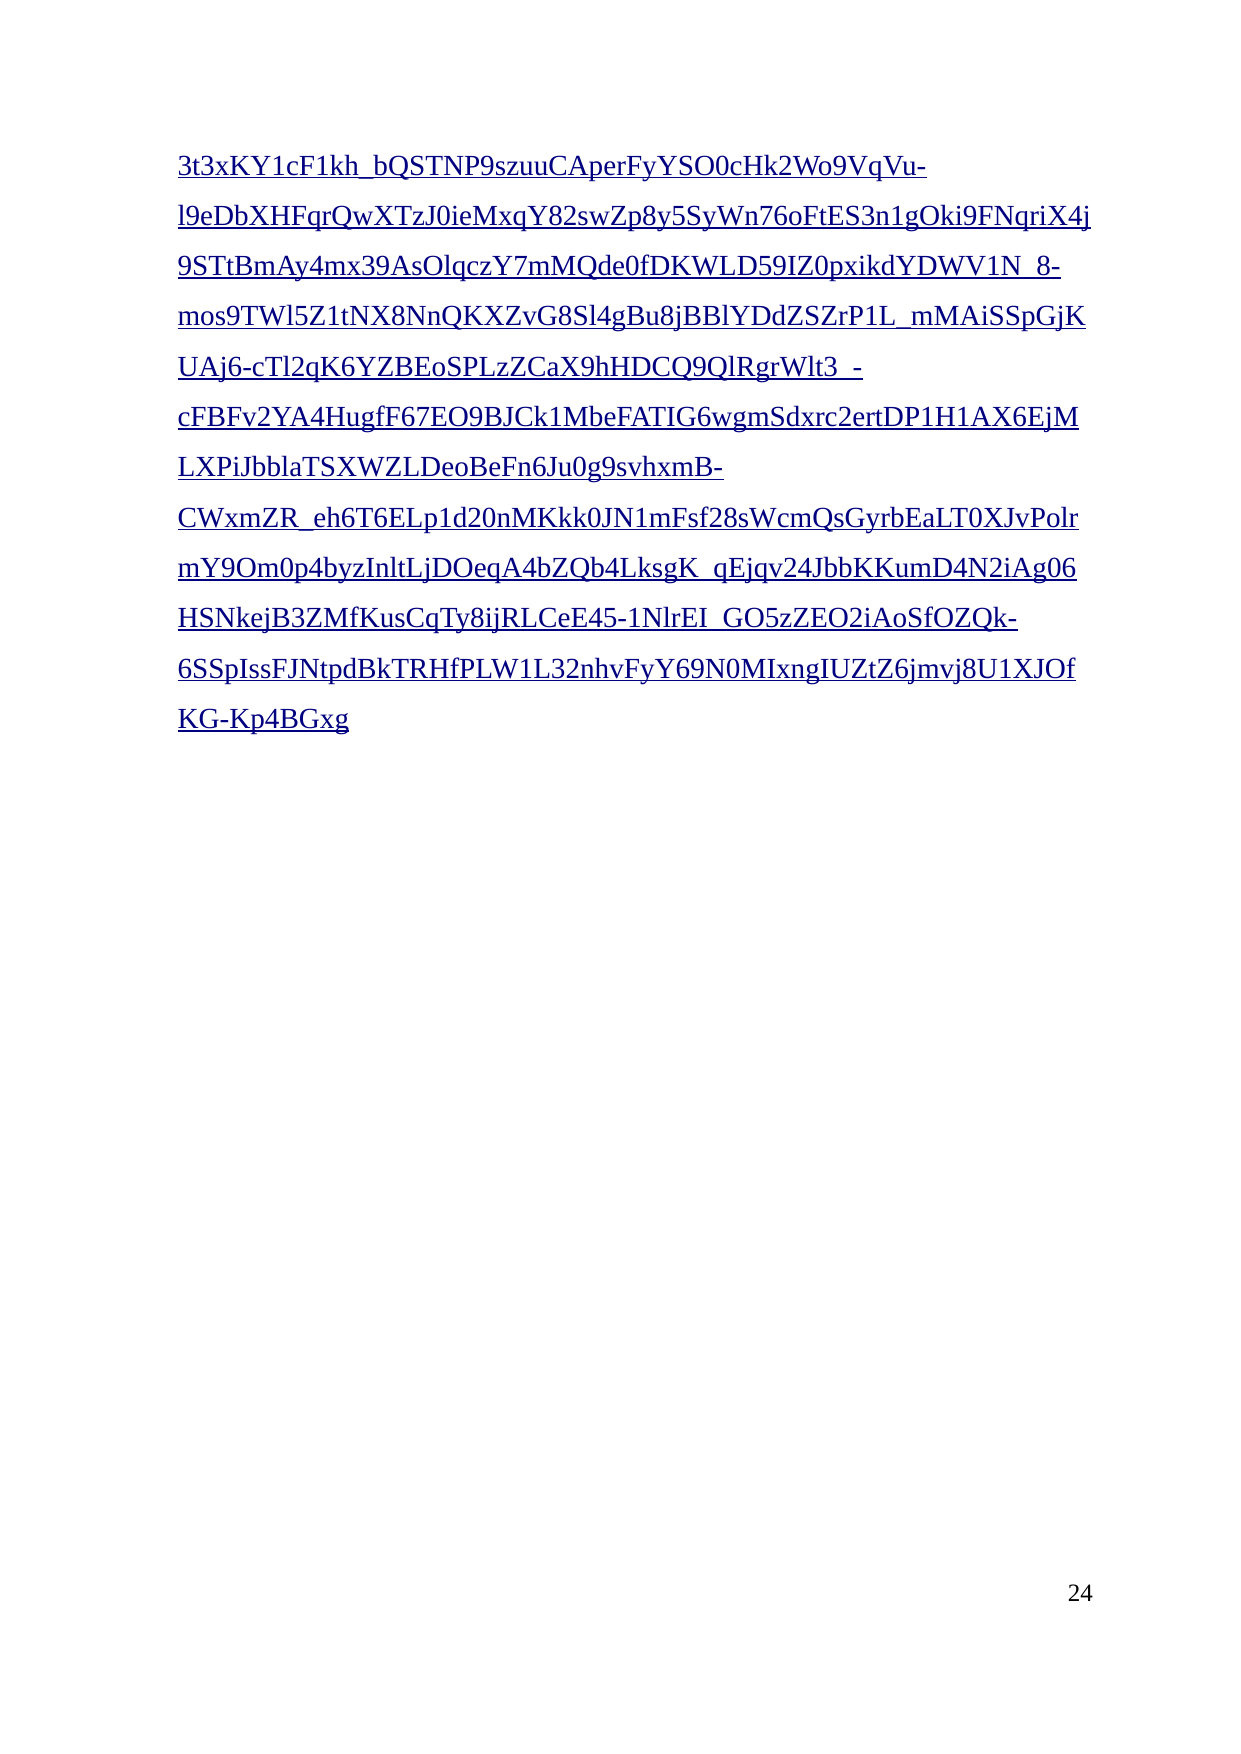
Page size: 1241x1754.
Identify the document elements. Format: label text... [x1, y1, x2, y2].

text 3t3xKY1cF1kh_bQSTNP9szuuCAperFyYSO0cHk2Wo9VqVu-l9eDbXHFqrQwXTzJ0ieMxqY82swZp8y5SyWn76oFtES3n1gOki9FNqriX4j9STtBmAy4mx39AsOlqczY7mMQde0fDKWLD59IZ0pxikdYDWV1N_8-mos9TWl5Z1tNX8NnQKXZvG8Sl4gBu8jBBlYDdZSZrP1L_mMAiSSpGjKUAj6-cTl2qK6YZBEoSPLzZCaX9hHDCQ9QlRgrWlt3_-cFBFv2YA4HugfF67EO9BJCk1MbeFATIG6wgmSdxrc2ertDP1H1AX6EjMLXPiJbblaTSXWZLDeoBeFn6Ju0g9svhxmB-CWxmZR_eh6T6ELp1d20nMKkk0JN1mFsf28sWcmQsGyrbEaLT0XJvPolrmY9Om0p4byzInltLjDOeqA4bZQb4LksgK_qEjqv24JbbKKumD4N2iAg06HSNkejB3ZMfKusCqTy8ijRLCeE45-1NlrEI_GO5zZEO2iAoSfOZQk-6SSpIssFJNtpdBkTRHfPLW1L32nhvFyY69N0MIxngIUZtZ6jmvj8U1XJOfKG-Kp4BGxg [177, 148, 1093, 734]
